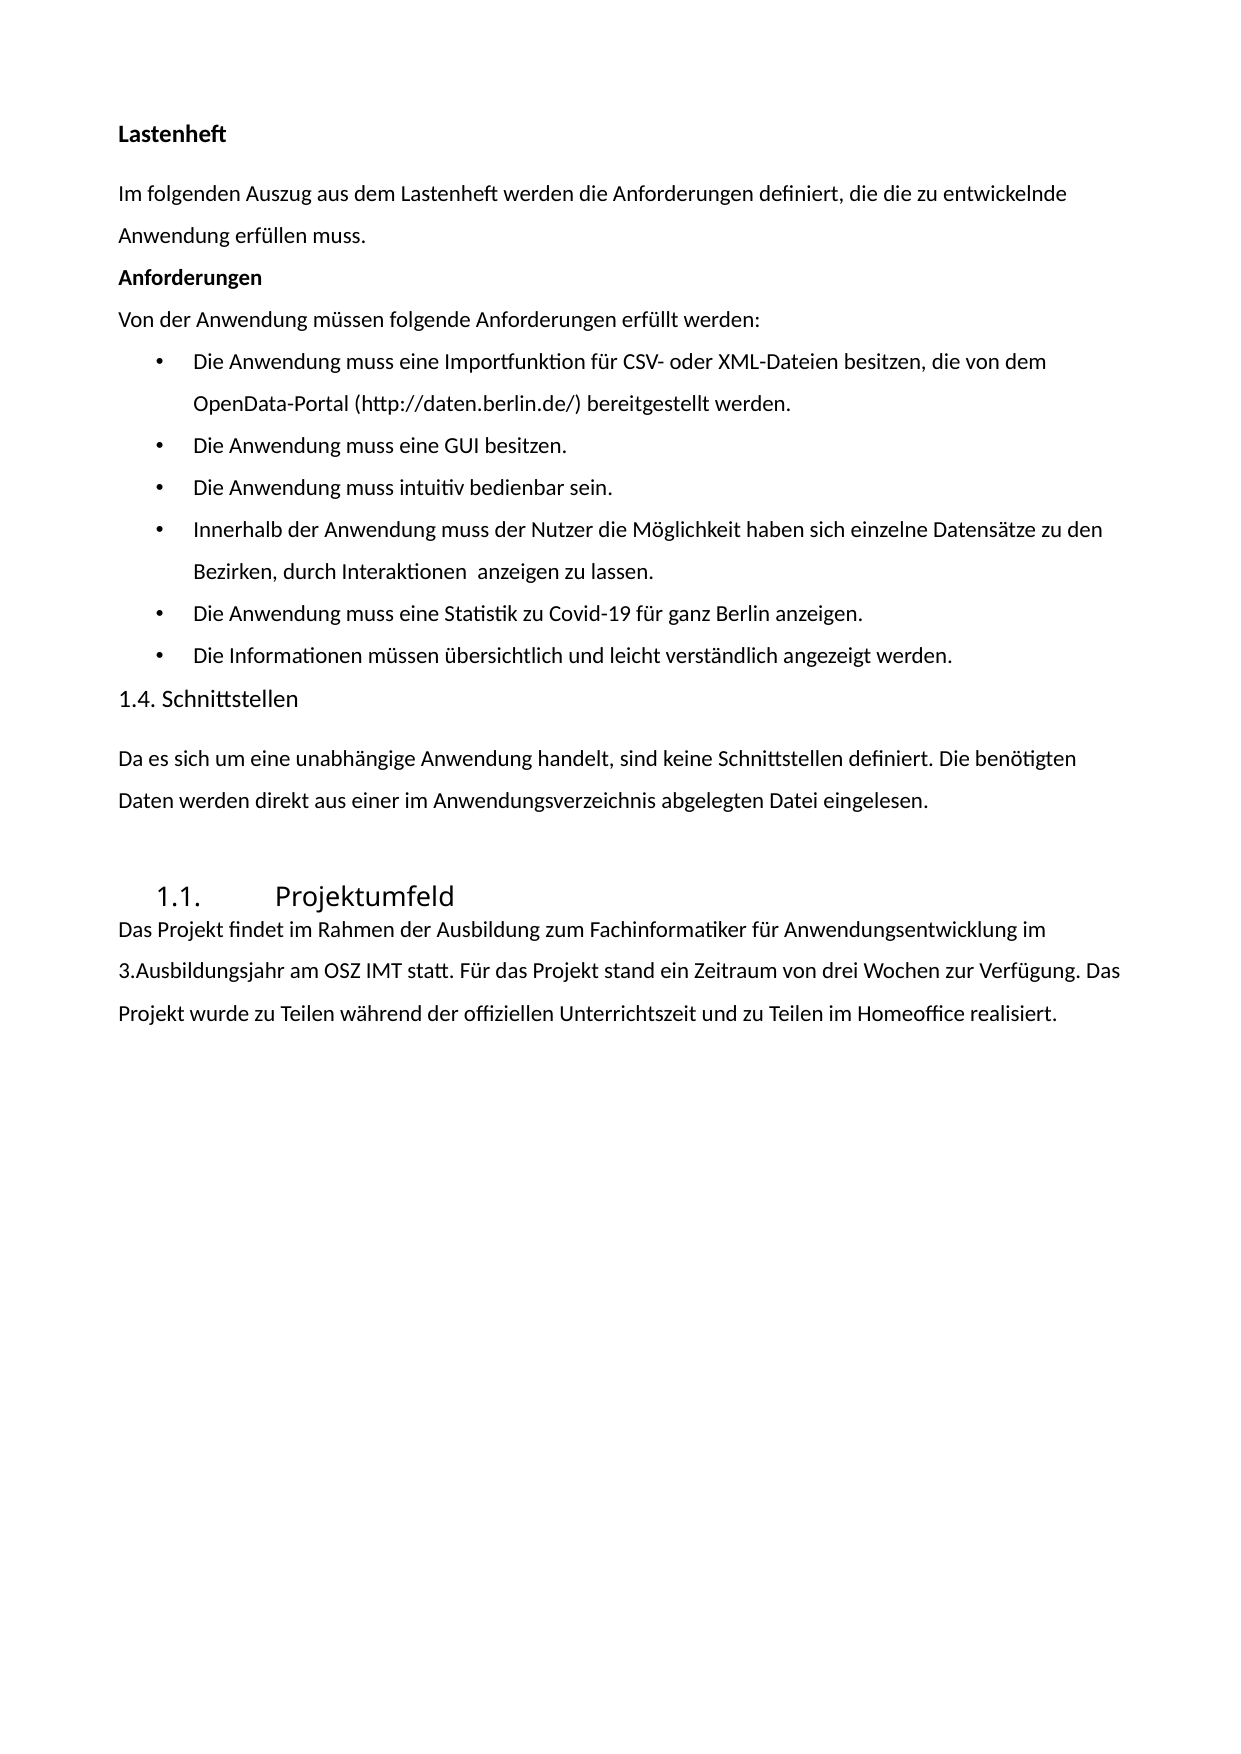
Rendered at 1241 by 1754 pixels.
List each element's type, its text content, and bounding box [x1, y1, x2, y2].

text Im folgenden Auszug aus dem Lastenheft werden die Anforderungen definiert, die die zu entwickelnde [118, 179, 1122, 207]
text 1.4. Schnittstellen [118, 683, 1122, 713]
list Die Anwendung muss intuitiv bedienbar sein. [156, 473, 1122, 501]
text Das Projekt findet im Rahmen der Ausbildung zum Fachinformatiker für Anwendungsentwicklung im 3.Ausbildungsjahr am OSZ IMT statt. Für das Projekt stand ein Zeitraum von drei Wochen zur Verfügung. Das Projekt wurde zu Teilen während der offiziellen Unterrichtszeit und zu Teilen im Homeoffice realisiert. [118, 915, 1122, 1027]
subtitle Projektumfeld [156, 878, 1122, 915]
text Anforderungen [118, 263, 1122, 291]
text Lastenheft [118, 118, 1122, 149]
list Die Informationen müssen übersichtlich und leicht verständlich angezeigt werden. [156, 641, 1122, 669]
list Innerhalb der Anwendung muss der Nutzer die Möglichkeit haben sich einzelne Datensätze zu den Bezirken, durch Interaktionen anzeigen zu lassen. [156, 515, 1122, 585]
list Die Anwendung muss eine Importfunktion für CSV- oder XML-Dateien besitzen, die von dem OpenData-Portal (http://daten.berlin.de/) bereitgestellt werden. [156, 347, 1122, 417]
list Die Anwendung muss eine Statistik zu Covid-19 für ganz Berlin anzeigen. [156, 599, 1122, 627]
text Von der Anwendung müssen folgende Anforderungen erfüllt werden: [118, 305, 1122, 333]
text Da es sich um eine unabhängige Anwendung handelt, sind keine Schnittstellen definiert. Die benötigten Daten werden direkt aus einer im Anwendungsverzeichnis abgelegten Datei eingelesen. [118, 744, 1122, 814]
list Die Anwendung muss eine GUI besitzen. [156, 431, 1122, 459]
text Anwendung erfüllen muss. [118, 221, 1122, 249]
